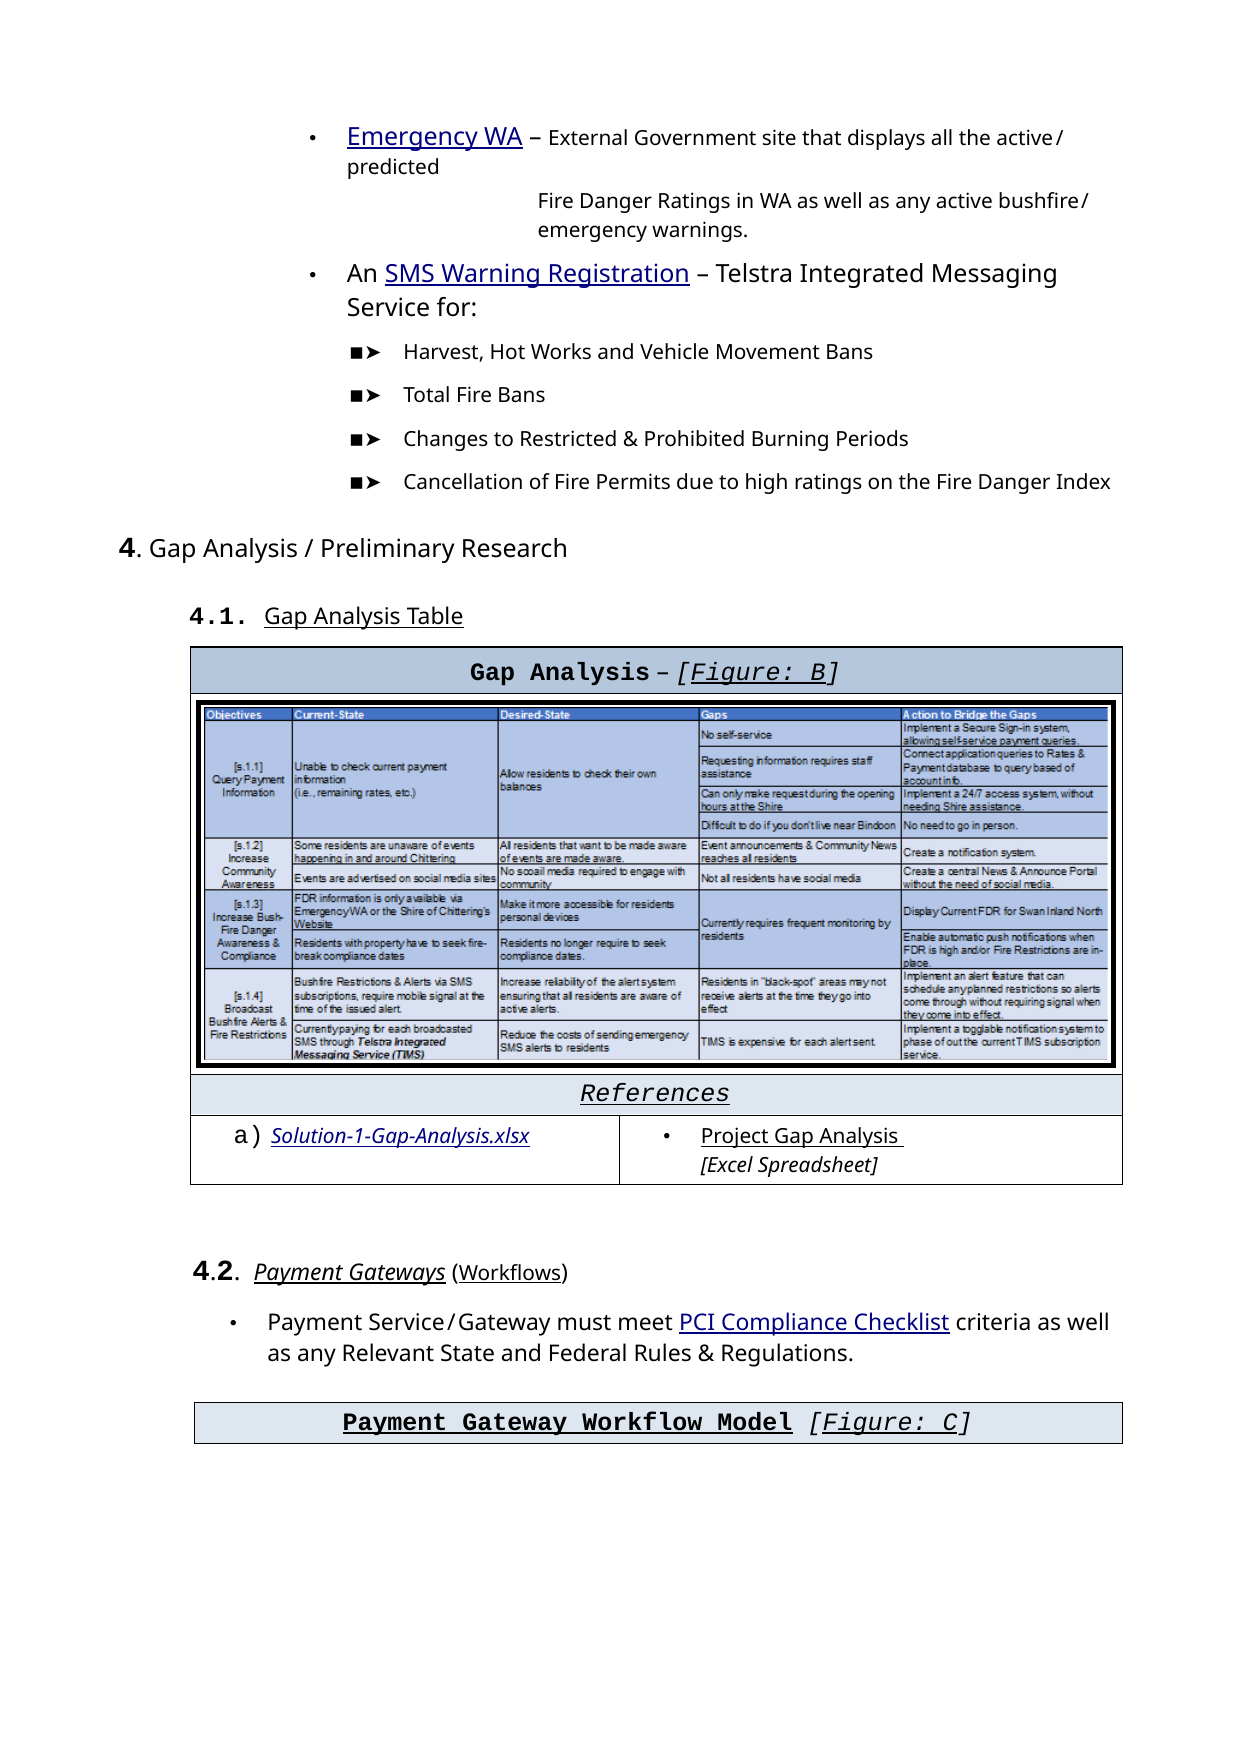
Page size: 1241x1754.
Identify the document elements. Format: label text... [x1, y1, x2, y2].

table_cell [191, 694, 1122, 1074]
text ▪➤ Changes to Restricted & Prohibited Burning Periods [348, 422, 1122, 453]
table_cell References [191, 1075, 1122, 1114]
list Payment Service / Gateway must meet PCI Compliance Checklist criteria as well as any Relevant State and Federal Rules & Regulations. [229, 1306, 1122, 1368]
list An SMS Warning Registration – Telstra Integrated Messaging Service for: [309, 255, 1122, 323]
text 4. Gap Analysis / Preliminary Research [118, 531, 1122, 566]
text ▪➤ Total Fire Bans [348, 378, 1122, 410]
text ▪➤ Harvest, Hot Works and Vehicle Movement Bans [348, 335, 1122, 367]
text ▪➤ Cancellation of Fire Permits due to high ratings on the Fire Danger Index [348, 465, 1122, 496]
table_header Gap Analysis – [Figure: B] [191, 648, 1122, 693]
list Emergency WA – External Government site that displays all the active / predicted [309, 118, 1122, 181]
table_header Payment Gateway Workflow Model [Figure: C] [195, 1403, 1122, 1443]
picture [204, 707, 1109, 1061]
text 4.2. Payment Gateways (Workflows) [192, 1253, 1122, 1289]
text 4.1. Gap Analysis Table [189, 600, 1122, 632]
list Fire Danger Ratings in WA as well as any active bushfire / emergency warnings. [502, 187, 1122, 243]
table_cell Solution-1-Gap-Analysis.xlsx [191, 1116, 619, 1184]
table_cell Project Gap Analysis [Excel Spreadsheet] [620, 1116, 1122, 1184]
